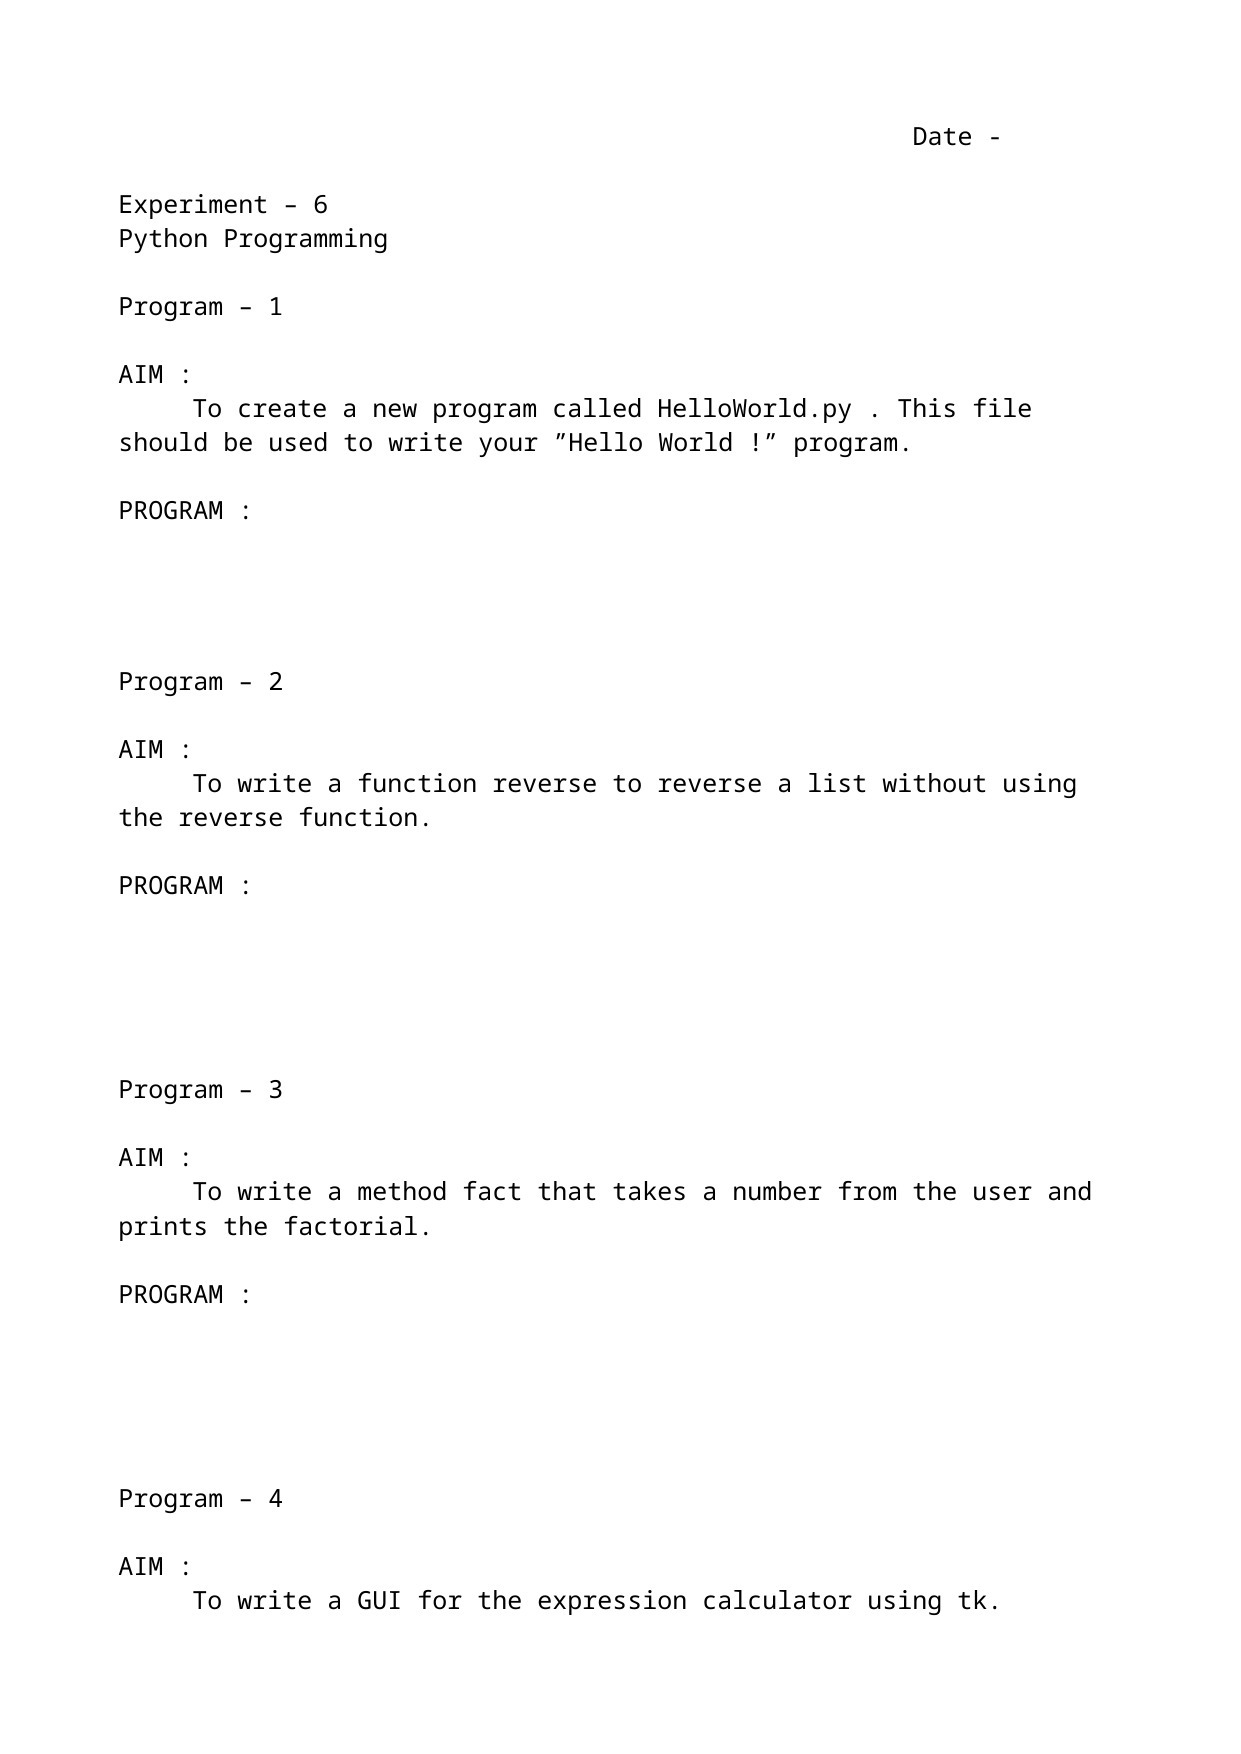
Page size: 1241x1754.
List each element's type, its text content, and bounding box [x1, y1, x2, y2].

text AIM : [118, 1140, 1122, 1174]
text To write a function reverse to reverse a list without using the reverse function. [118, 765, 1122, 833]
text Program – 3 [118, 1072, 1122, 1106]
text Program – 1 [118, 288, 1122, 322]
text PROGRAM : [118, 493, 1122, 527]
text Experiment – 6 [118, 186, 1122, 220]
text AIM : [118, 1549, 1122, 1583]
text To write a GUI for the expression calculator using tk. [118, 1583, 1122, 1617]
text AIM : [118, 357, 1122, 391]
text PROGRAM : [118, 1276, 1122, 1310]
text Program – 2 [118, 663, 1122, 697]
text AIM : [118, 731, 1122, 765]
text Date - [118, 118, 1122, 152]
text Python Programming [118, 220, 1122, 254]
text Program – 4 [118, 1481, 1122, 1515]
text PROGRAM : [118, 867, 1122, 902]
text To write a method fact that takes a number from the user and prints the factorial. [118, 1174, 1122, 1242]
text To create a new program called HelloWorld.py . This file should be used to write your ”Hello World !” program. [118, 391, 1122, 459]
